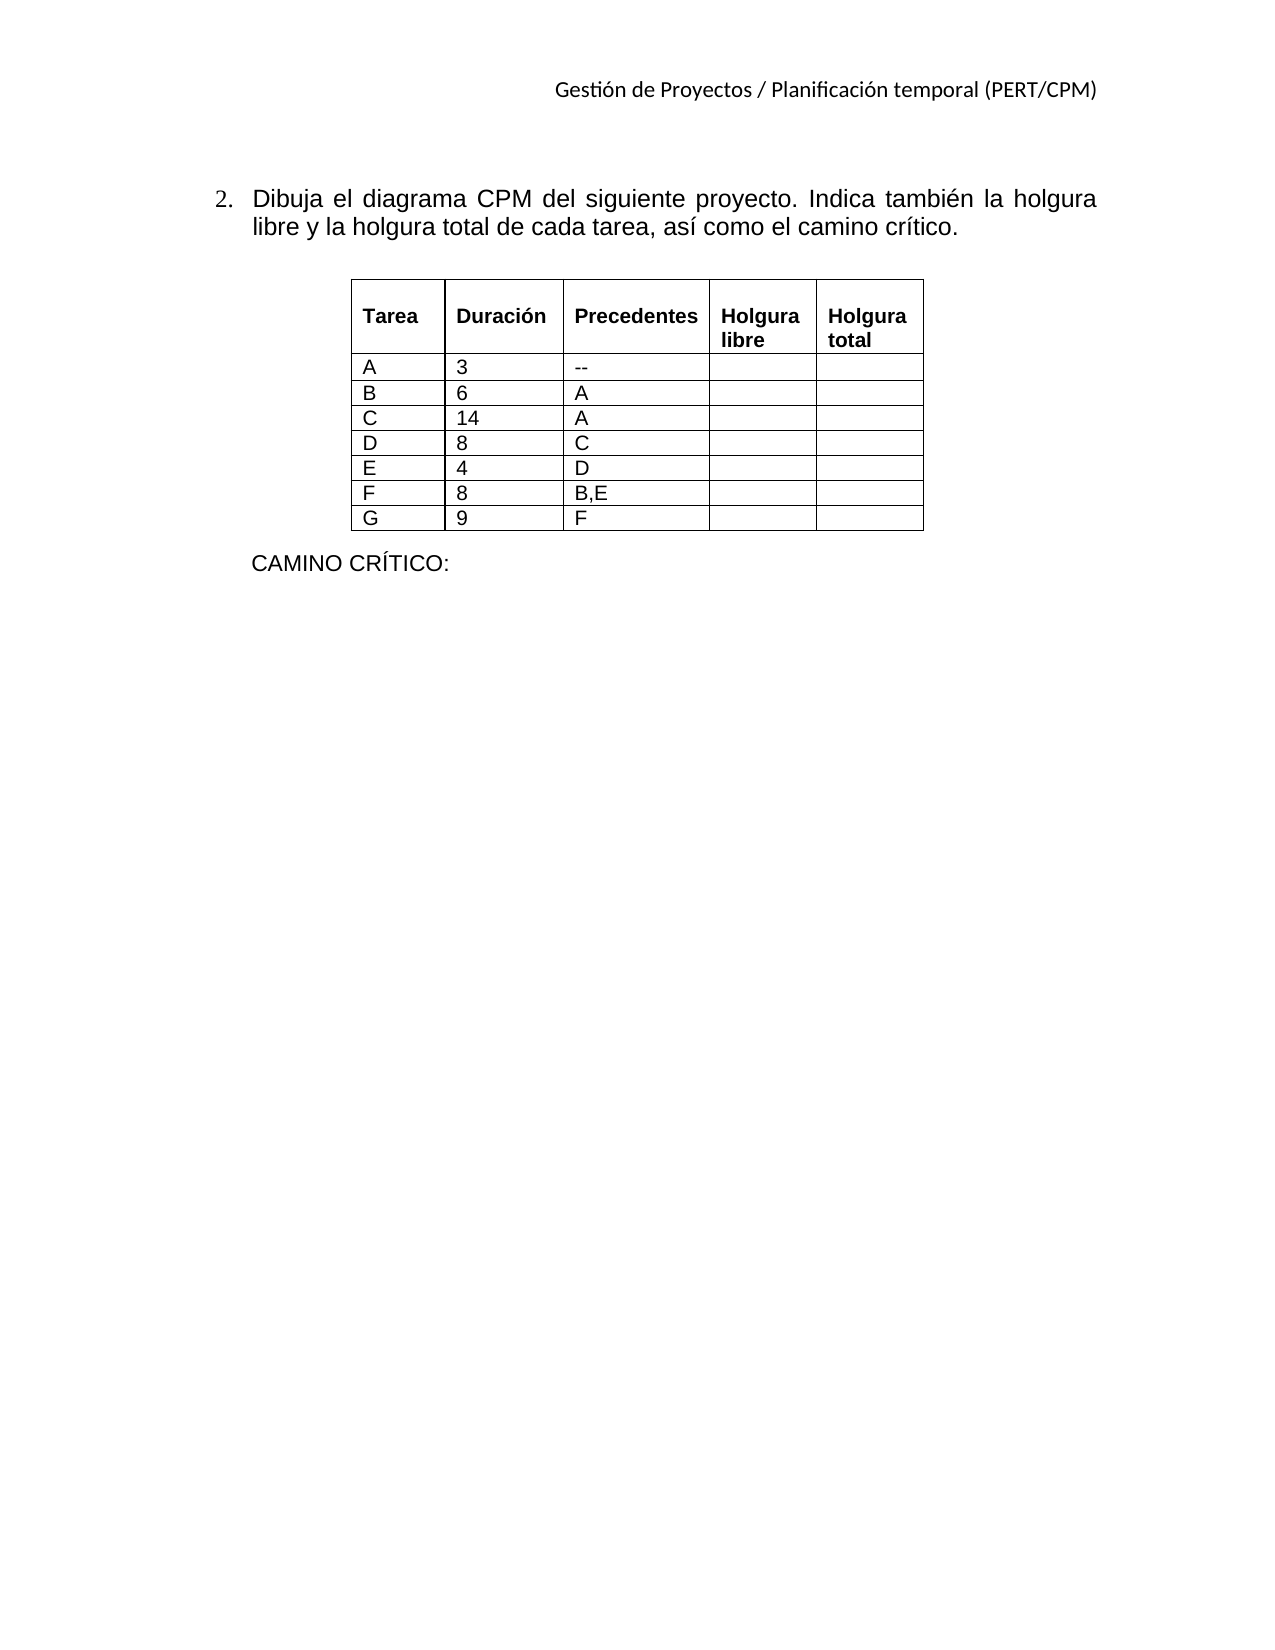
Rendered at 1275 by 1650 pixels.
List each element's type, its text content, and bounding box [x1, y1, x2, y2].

table_cell [817, 481, 923, 505]
table_cell [817, 381, 923, 405]
table_header Holgura libre [710, 280, 816, 353]
table_cell [710, 506, 816, 530]
table_cell [817, 456, 923, 480]
text CAMINO CRÍTICO: [177, 550, 1098, 576]
table_cell [710, 406, 816, 430]
table_cell [817, 354, 923, 379]
table_cell [817, 431, 923, 455]
table_header Precedentes [564, 280, 709, 353]
table_cell D [564, 456, 709, 480]
table_cell [817, 406, 923, 430]
table_cell B [352, 381, 444, 405]
table_cell C [352, 406, 444, 430]
list Dibuja el diagrama CPM del siguiente proyecto. Indica también la holgura libre y la holgura total de cada tarea, así como el camino crítico. [215, 183, 1098, 241]
table_cell 3 [446, 354, 563, 379]
table_cell [817, 506, 923, 530]
table_cell 8 [446, 431, 563, 455]
table_cell 9 [446, 506, 563, 530]
table_cell 6 [446, 381, 563, 405]
table_cell 14 [446, 406, 563, 430]
table_cell A [564, 406, 709, 430]
table_cell F [564, 506, 709, 530]
table_header Duración [446, 280, 563, 353]
table_cell -- [564, 354, 709, 379]
table_cell [710, 456, 816, 480]
table_cell 4 [446, 456, 563, 480]
table_cell 8 [446, 481, 563, 505]
table_header Tarea [352, 280, 444, 353]
table_cell A [564, 381, 709, 405]
table_cell [710, 381, 816, 405]
table_cell D [352, 431, 444, 455]
table_cell A [352, 354, 444, 379]
table_cell E [352, 456, 444, 480]
table_cell [710, 431, 816, 455]
table_cell F [352, 481, 444, 505]
table_cell G [352, 506, 444, 530]
table_header Holgura total [817, 280, 923, 353]
table_cell C [564, 431, 709, 455]
table_cell [710, 354, 816, 379]
table_cell B,E [564, 481, 709, 505]
table_cell [710, 481, 816, 505]
